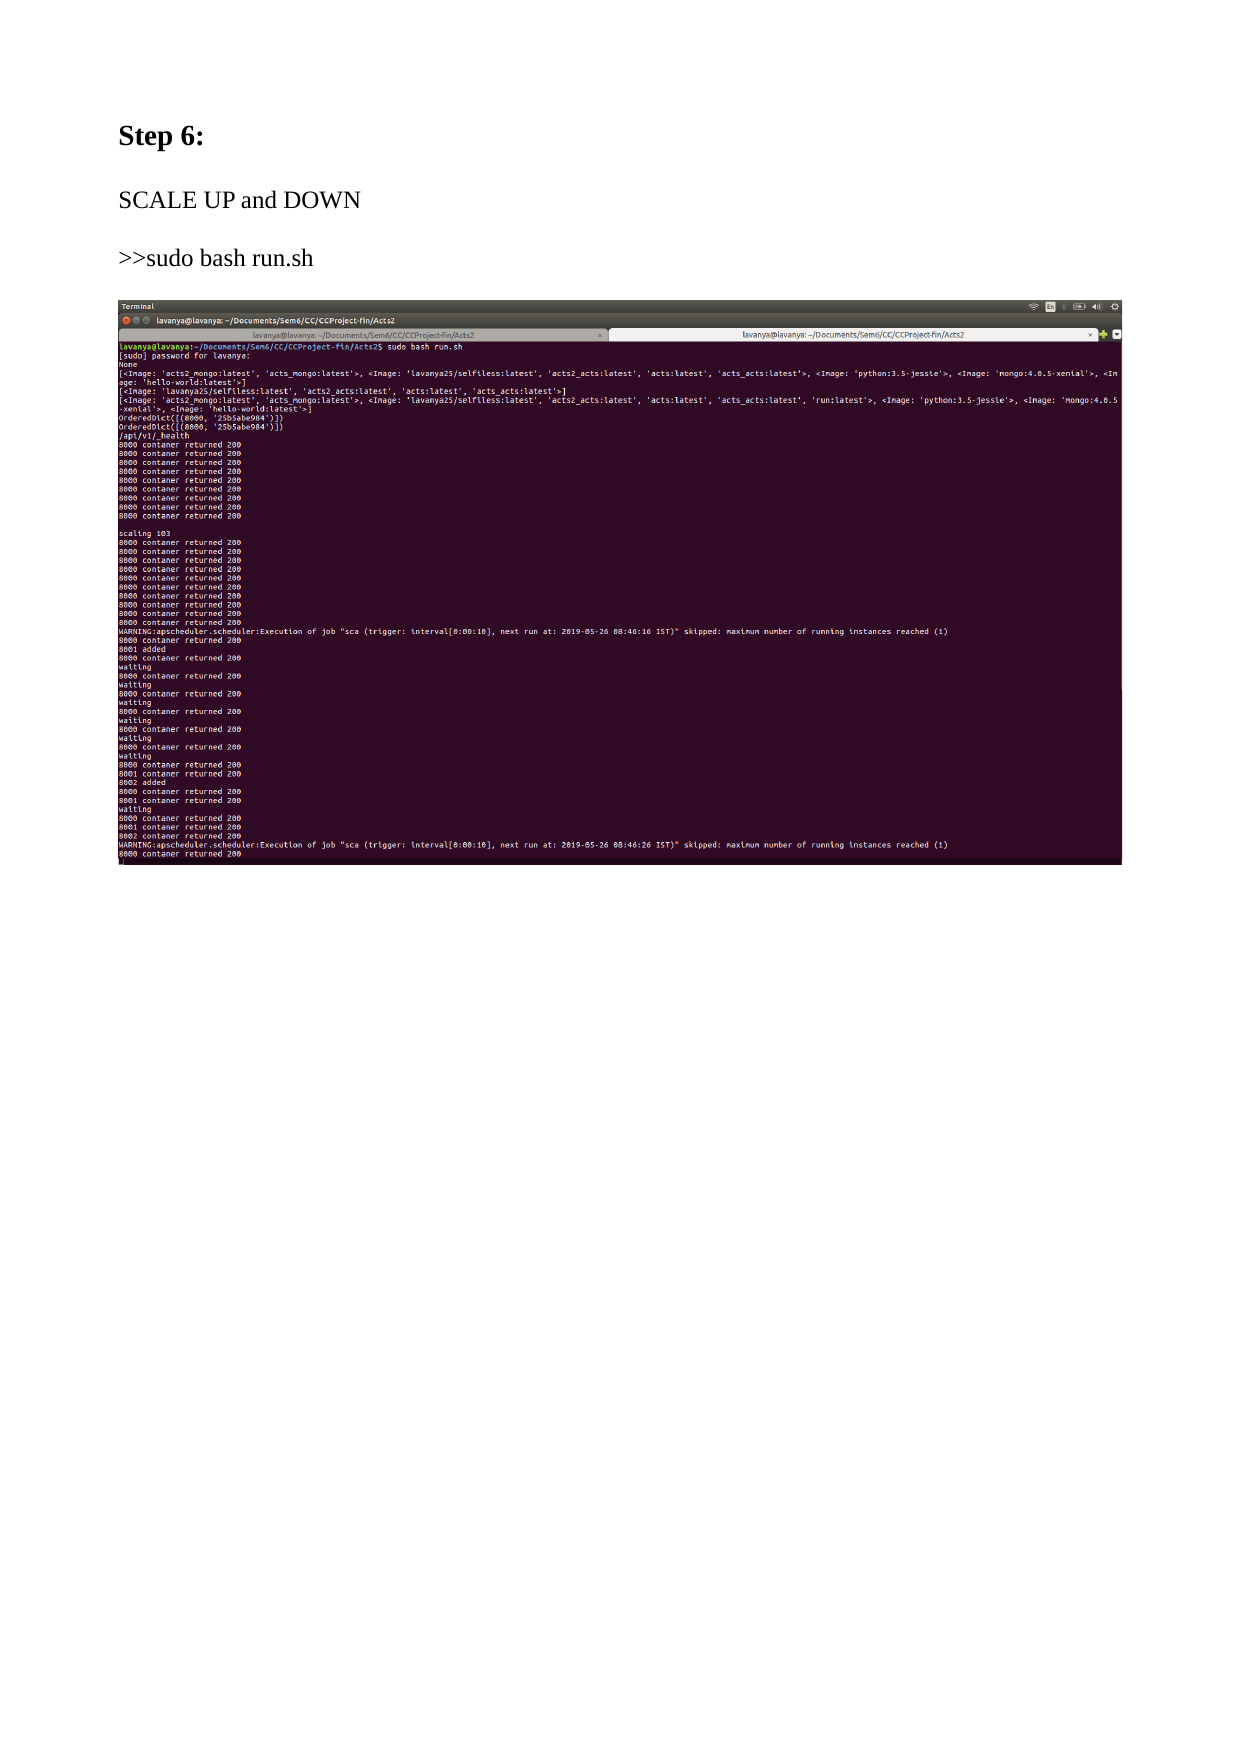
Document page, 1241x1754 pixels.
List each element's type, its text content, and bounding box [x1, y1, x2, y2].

picture [118, 300, 1123, 865]
text >>sudo bash run.sh [118, 243, 1122, 271]
text SCALE UP and DOWN [118, 185, 1122, 214]
text Step 6: [118, 118, 1122, 152]
